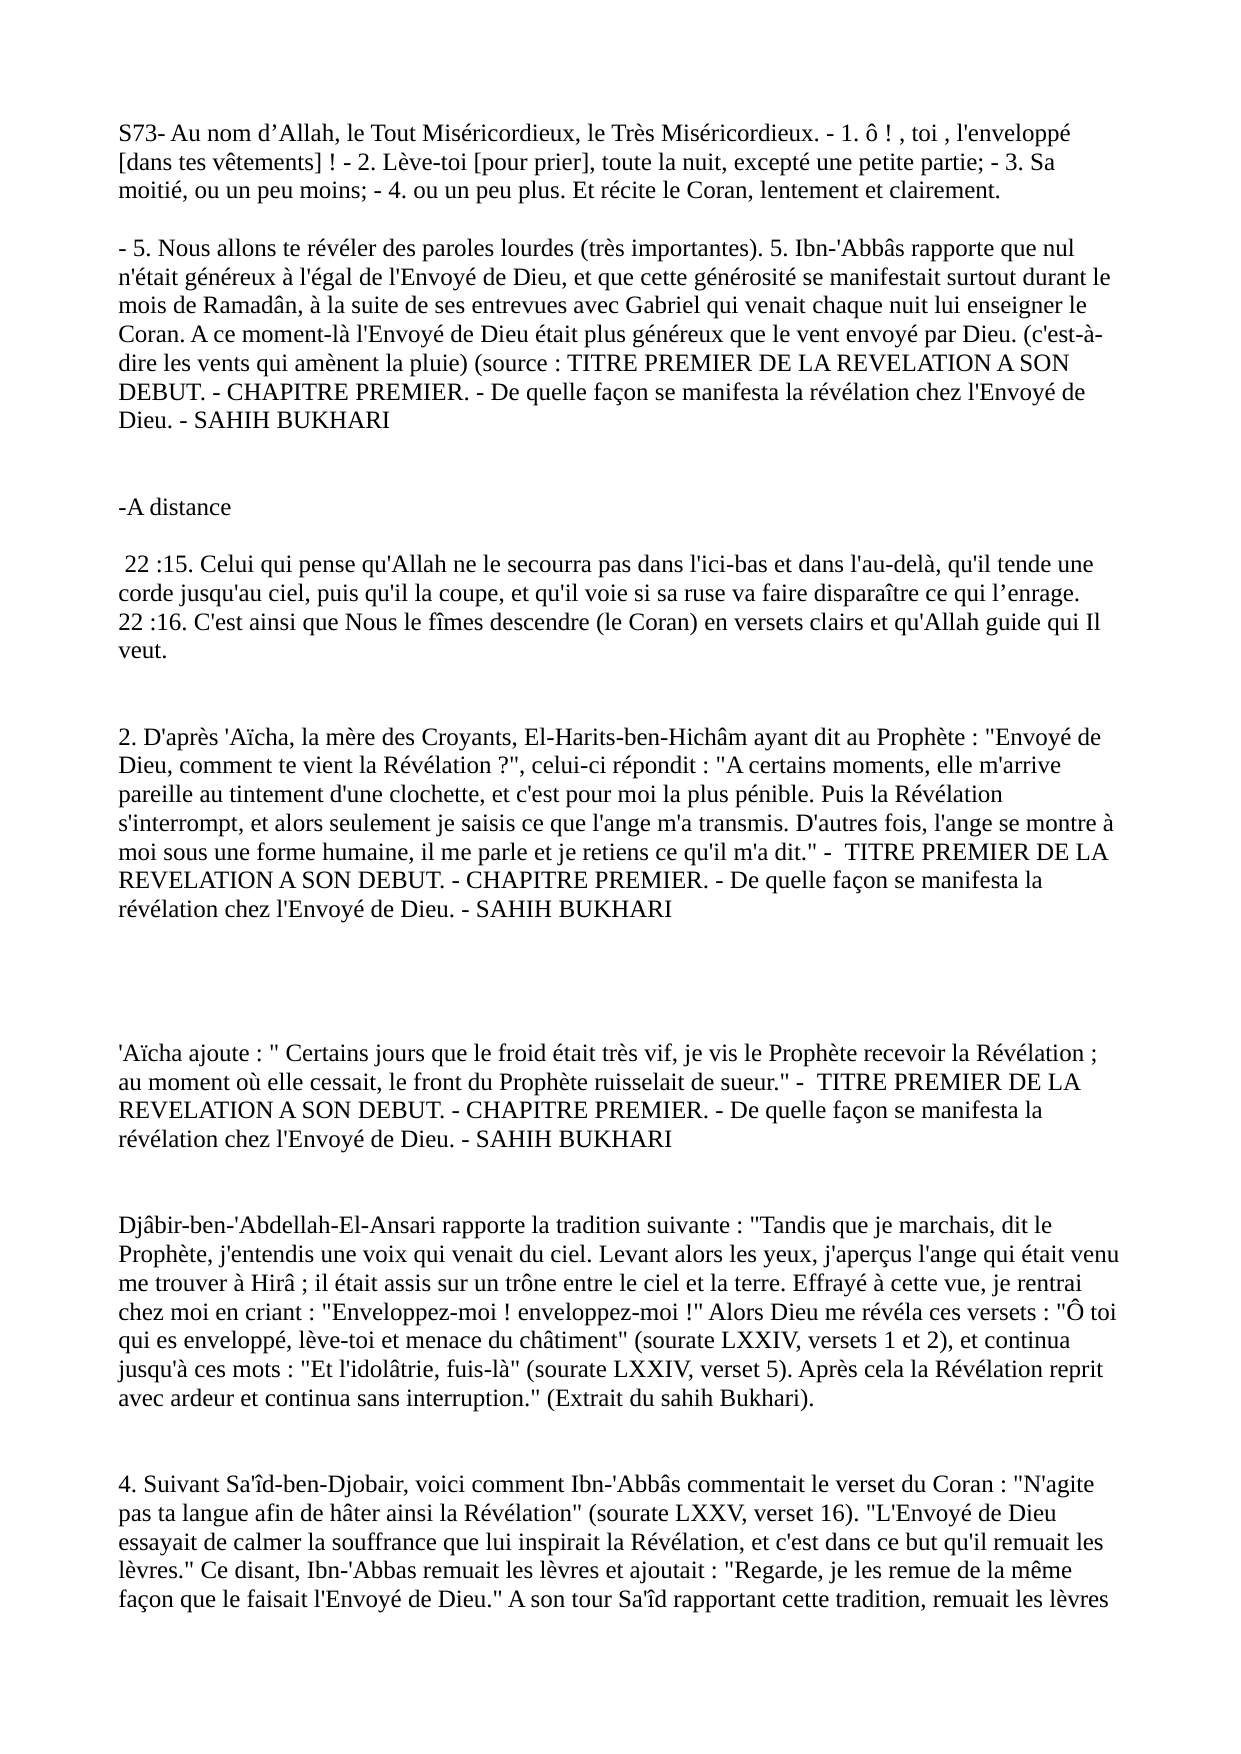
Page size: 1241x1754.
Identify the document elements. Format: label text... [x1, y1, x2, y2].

text 22 :15. Celui qui pense qu'Allah ne le secourra pas dans l'ici-bas et dans l'au-delà, qu'il tende une corde jusqu'au ciel, puis qu'il la coupe, et qu'il voie si sa ruse va faire disparaître ce qui l’enrage. 22 :16. C'est ainsi que Nous le fîmes descendre (le Coran) en versets clairs et qu'Allah guide qui Il veut. [118, 549, 1122, 664]
text 'Aïcha ajoute : " Certains jours que le froid était très vif, je vis le Prophète recevoir la Révélation ; au moment où elle cessait, le front du Prophète ruisselait de sueur." - TITRE PREMIER DE LA REVELATION A SON DEBUT. - CHAPITRE PREMIER. - De quelle façon se manifesta la révélation chez l'Envoyé de Dieu. - SAHIH BUKHARI [118, 1038, 1122, 1153]
text 4. Suivant Sa'îd-ben-Djobair, voici comment Ibn-'Abbâs commentait le verset du Coran : "N'agite pas ta langue afin de hâter ainsi la Révélation" (sourate LXXV, verset 16). "L'Envoyé de Dieu essayait de calmer la souffrance que lui inspirait la Révélation, et c'est dans ce but qu'il remuait les lèvres." Ce disant, Ibn-'Abbas remuait les lèvres et ajoutait : "Regarde, je les remue de la même façon que le faisait l'Envoyé de Dieu." A son tour Sa'îd rapportant cette tradition, remuait les lèvres [118, 1469, 1122, 1613]
text Djâbir-ben-'Abdellah-El-Ansari rapporte la tradition suivante : "Tandis que je marchais, dit le Prophète, j'entendis une voix qui venait du ciel. Levant alors les yeux, j'aperçus l'ange qui était venu me trouver à Hirâ ; il était assis sur un trône entre le ciel et la terre. Effrayé à cette vue, je rentrai chez moi en criant : "Enveloppez-moi ! enveloppez-moi !" Alors Dieu me révéla ces versets : "Ô toi qui es enveloppé, lève-toi et menace du châtiment" (sourate LXXIV, versets 1 et 2), et continua jusqu'à ces mots : "Et l'idolâtrie, fuis-là" (sourate LXXIV, verset 5). Après cela la Révélation reprit avec ardeur et continua sans interruption." (Extrait du sahih Bukhari). [118, 1211, 1122, 1412]
text - 5. Nous allons te révéler des paroles lourdes (très importantes). 5. Ibn-'Abbâs rapporte que nul n'était généreux à l'égal de l'Envoyé de Dieu, et que cette générosité se manifestait surtout durant le mois de Ramadân, à la suite de ses entrevues avec Gabriel qui venait chaque nuit lui enseigner le Coran. A ce moment-là l'Envoyé de Dieu était plus généreux que le vent envoyé par Dieu. (c'est-à-dire les vents qui amènent la pluie) (source : TITRE PREMIER DE LA REVELATION A SON DEBUT. - CHAPITRE PREMIER. - De quelle façon se manifesta la révélation chez l'Envoyé de Dieu. - SAHIH BUKHARI [118, 233, 1122, 434]
text ​-A distance [118, 492, 1122, 521]
text S73- Au nom d’Allah, le Tout Miséricordieux, le Très Miséricordieux. - 1. ô ! , toi , l'enveloppé [dans tes vêtements] ! - 2. Lève-toi [pour prier], toute la nuit, excepté une petite partie; - 3. Sa moitié, ou un peu moins; - 4. ou un peu plus. Et récite le Coran, lentement et clairement. [118, 118, 1122, 204]
text 2. D'après 'Aïcha, la mère des Croyants, El-Harits-ben-Hichâm ayant dit au Prophète : "Envoyé de Dieu, comment te vient la Révélation ?", celui-ci répondit : "A certains moments, elle m'arrive pareille au tintement d'une clochette, et c'est pour moi la plus pénible. Puis la Révélation s'interrompt, et alors seulement je saisis ce que l'ange m'a transmis. D'autres fois, l'ange se montre à moi sous une forme humaine, il me parle et je retiens ce qu'il m'a dit." - TITRE PREMIER DE LA REVELATION A SON DEBUT. - CHAPITRE PREMIER. - De quelle façon se manifesta la révélation chez l'Envoyé de Dieu. - SAHIH BUKHARI [118, 722, 1122, 923]
